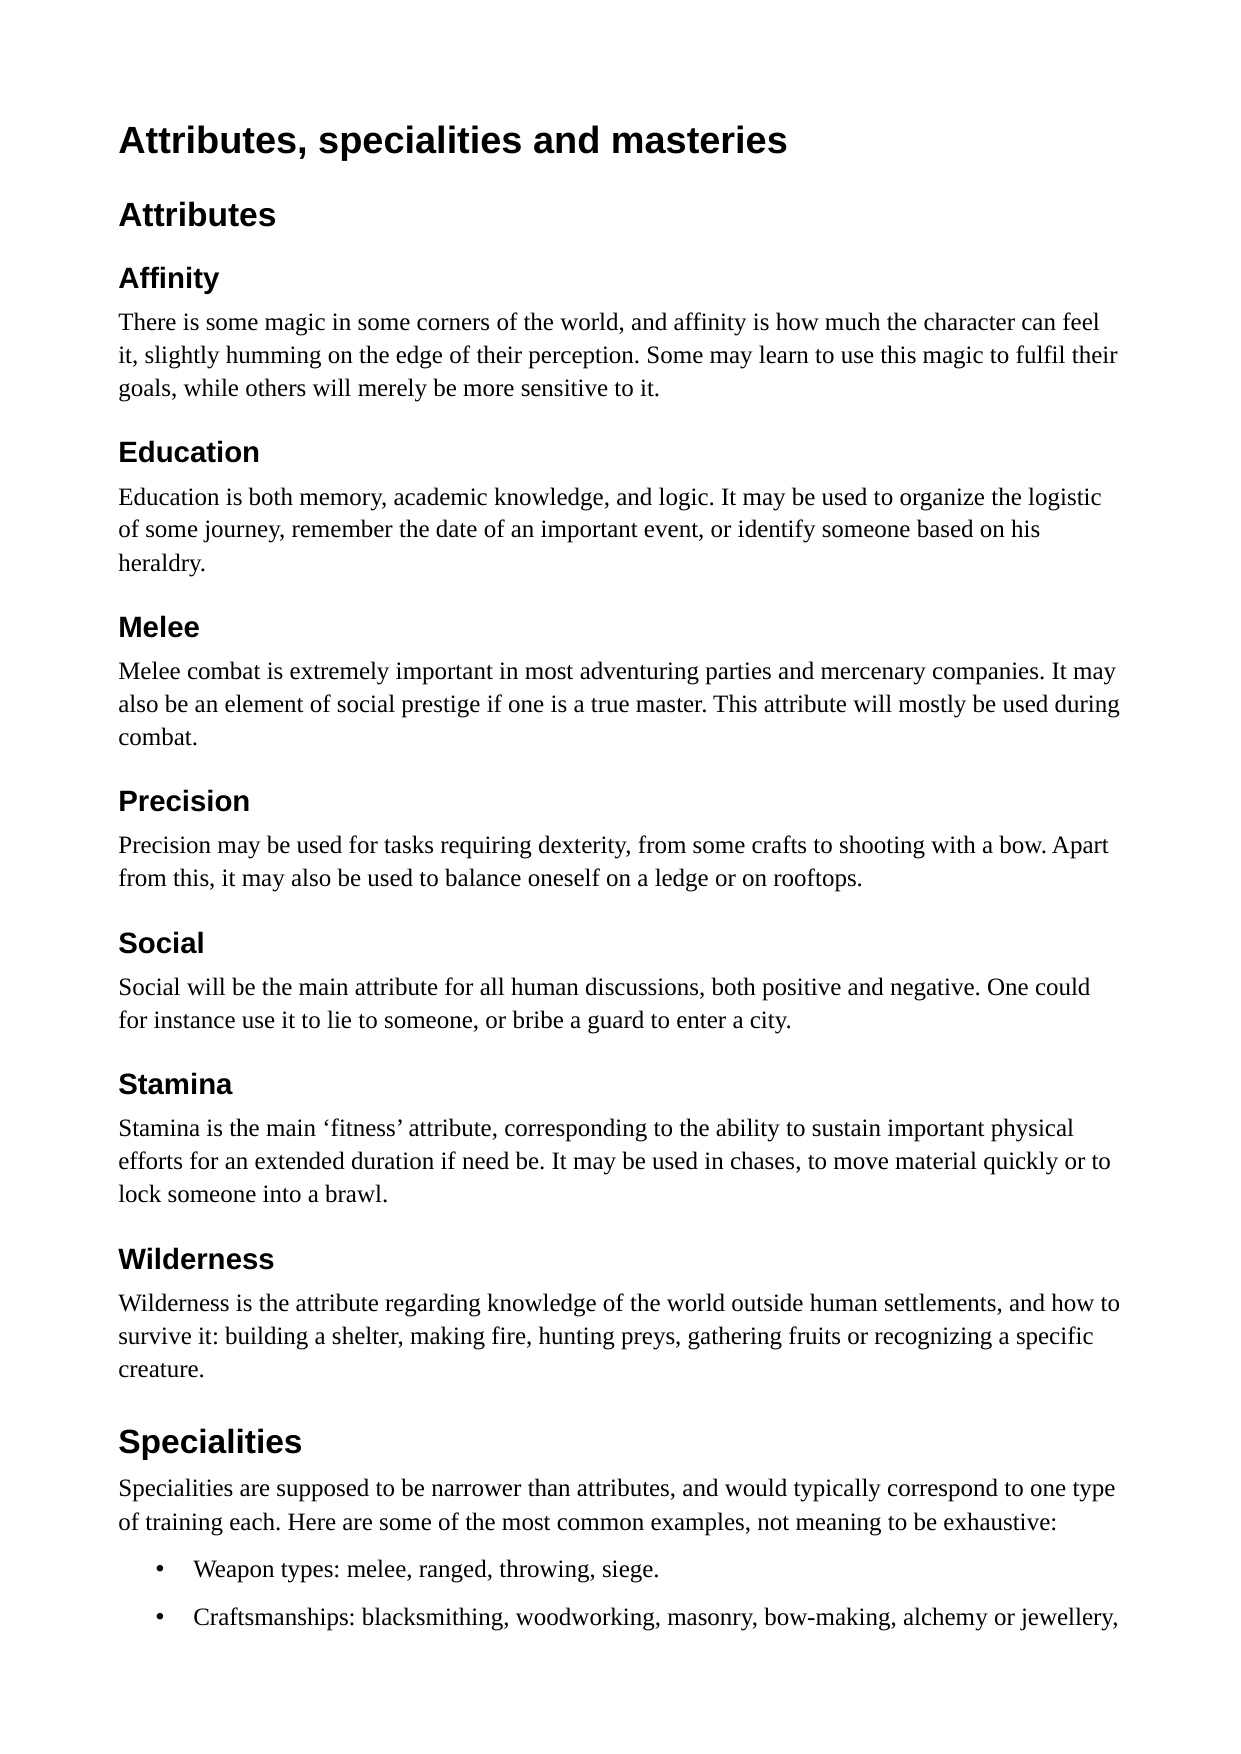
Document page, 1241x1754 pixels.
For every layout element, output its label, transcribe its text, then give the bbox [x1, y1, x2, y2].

subtitle Affinity [118, 261, 1122, 294]
subtitle Attributes [118, 195, 1122, 234]
text Wilderness is the attribute regarding knowledge of the world outside human settlements, and how to survive it: building a shelter, making fire, hunting preys, gathering fruits or recognizing a specific creature. [118, 1288, 1122, 1383]
text Social will be the main attribute for all human discussions, both positive and negative. One could for instance use it to lie to someone, or bribe a guard to enter a city. [118, 972, 1122, 1034]
text Specialities are supposed to be narrower than attributes, and would typically correspond to one type of training each. Here are some of the most common examples, not meaning to be exhaustive: [118, 1473, 1122, 1535]
subtitle Precision [118, 784, 1122, 818]
subtitle Wilderness [118, 1242, 1122, 1275]
subtitle Attributes, specialities and masteries [118, 118, 1122, 162]
list Craftsmanships: blacksmithing, woodworking, masonry, bow-making, alchemy or jewellery, [156, 1602, 1122, 1631]
subtitle Specialities [118, 1422, 1122, 1461]
subtitle Melee [118, 610, 1122, 643]
text Precision may be used for tasks requiring dexterity, from some crafts to shooting with a bow. Apart from this, it may also be used to balance oneself on a ledge or on rooftops. [118, 831, 1122, 892]
text There is some magic in some corners of the world, and affinity is how much the character can feel it, slightly humming on the edge of their perception. Some may learn to use this magic to fulfil their goals, while others will merely be more sensitive to it. [118, 307, 1122, 402]
list Weapon types: melee, ranged, throwing, siege. [156, 1554, 1122, 1583]
subtitle Education [118, 435, 1122, 469]
text Education is both memory, academic knowledge, and logic. It may be used to organize the logistic of some journey, remember the date of an important event, or identify someone based on his heraldry. [118, 482, 1122, 576]
text Stamina is the main ‘fitness’ attribute, corresponding to the ability to sustain important physical efforts for an extended duration if need be. It may be used in chases, to move material quickly or to lock someone into a brawl. [118, 1113, 1122, 1208]
subtitle Social [118, 926, 1122, 959]
text Melee combat is extremely important in most adventuring parties and mercenary companies. It may also be an element of social prestige if one is a true master. This attribute will mostly be used during combat. [118, 656, 1122, 751]
subtitle Stamina [118, 1067, 1122, 1101]
